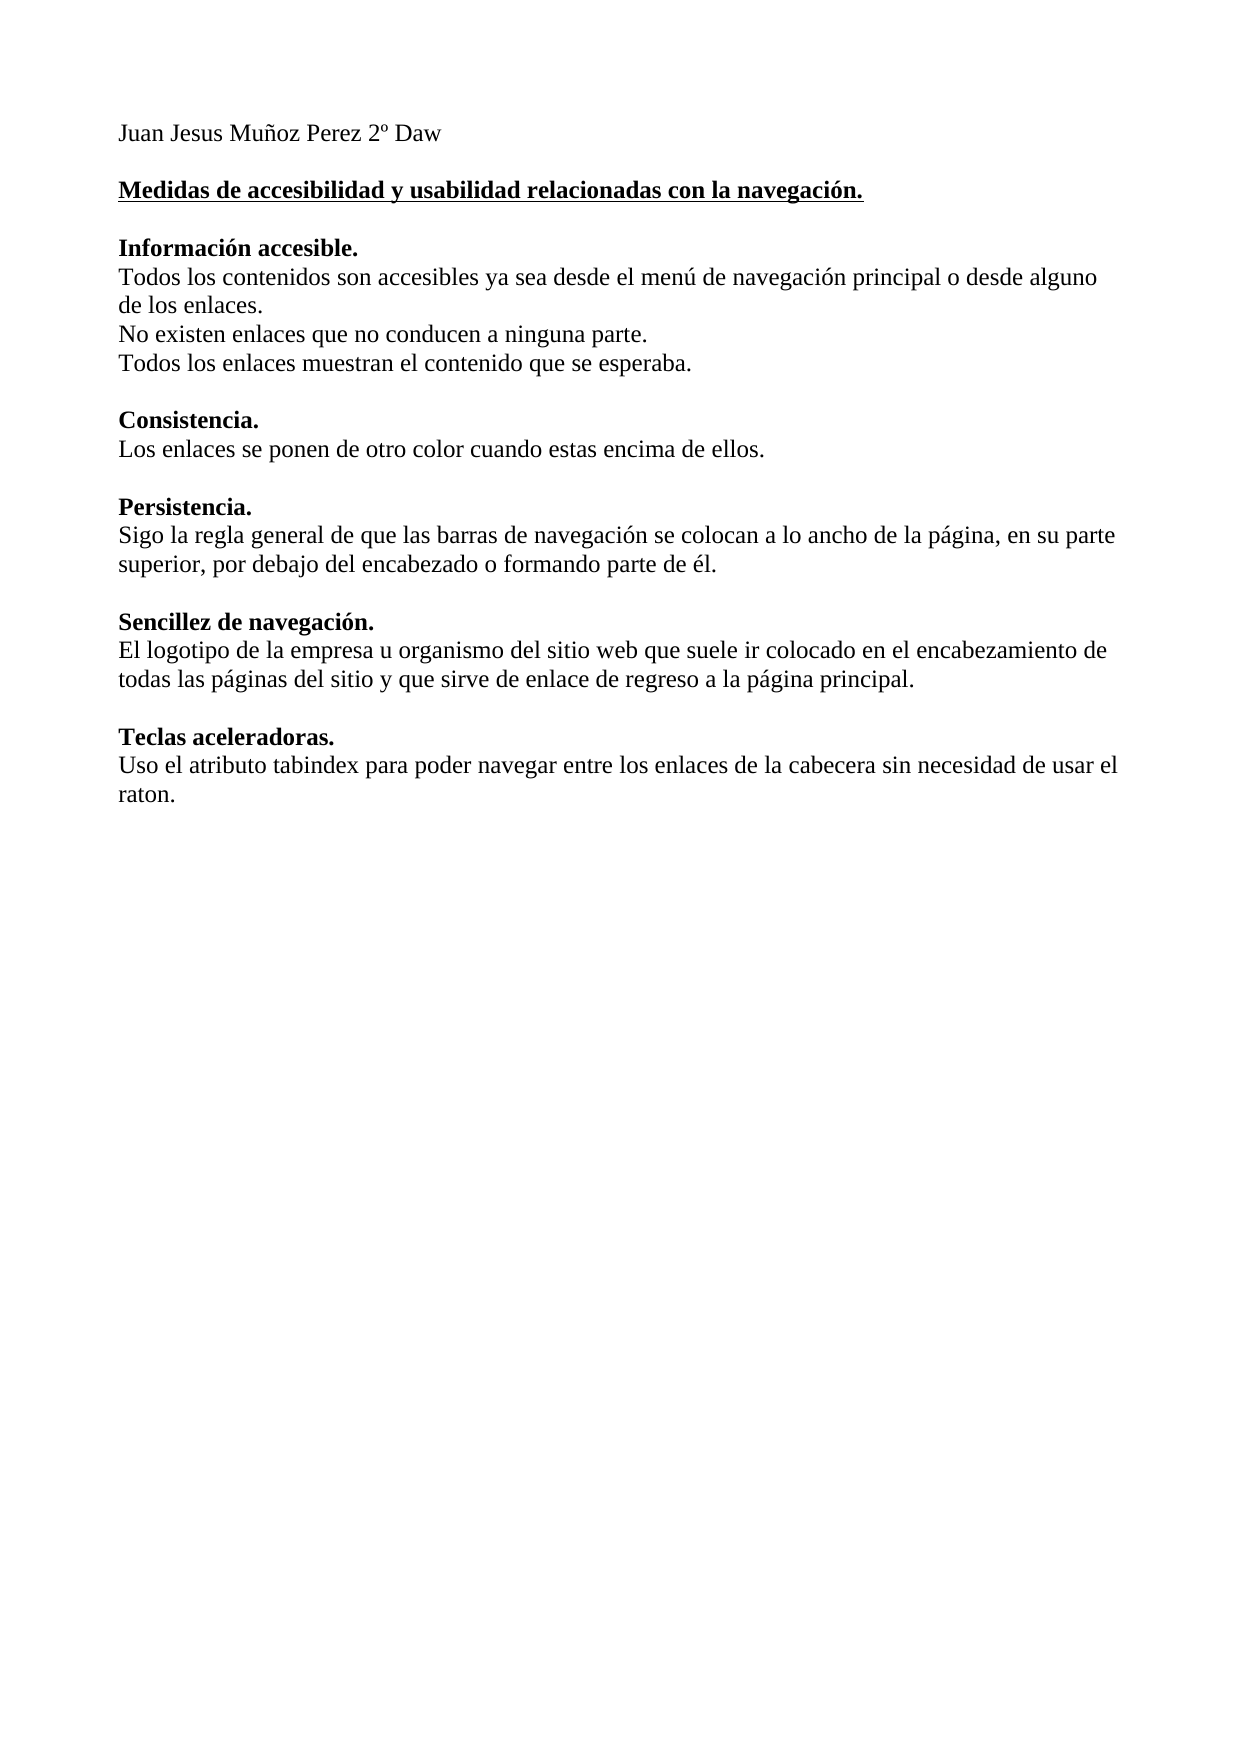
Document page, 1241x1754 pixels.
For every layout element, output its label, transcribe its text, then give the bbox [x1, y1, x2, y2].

text Juan Jesus Muñoz Perez 2º Daw [118, 118, 1122, 147]
text Uso el atributo tabindex para poder navegar entre los enlaces de la cabecera sin necesidad de usar el raton. [118, 751, 1122, 808]
text Los enlaces se ponen de otro color cuando estas encima de ellos. [118, 434, 1122, 463]
text Información accesible. [118, 233, 1122, 262]
text Medidas de accesibilidad y usabilidad relacionadas con la navegación. [118, 176, 1122, 204]
text Sencillez de navegación. [118, 607, 1122, 636]
text El logotipo de la empresa u organismo del sitio web que suele ir colocado en el encabezamiento de todas las páginas del sitio y que sirve de enlace de regreso a la página principal. [118, 636, 1122, 693]
text Todos los enlaces muestran el contenido que se esperaba. [118, 348, 1122, 377]
text Persistencia. [118, 492, 1122, 521]
text Sigo la regla general de que las barras de navegación se colocan a lo ancho de la página, en su parte superior, por debajo del encabezado o formando parte de él. [118, 521, 1122, 578]
text Consistencia. [118, 406, 1122, 434]
text Teclas aceleradoras. [118, 722, 1122, 751]
text No existen enlaces que no conducen a ninguna parte. [118, 319, 1122, 348]
text Todos los contenidos son accesibles ya sea desde el menú de navegación principal o desde alguno de los enlaces. [118, 262, 1122, 319]
